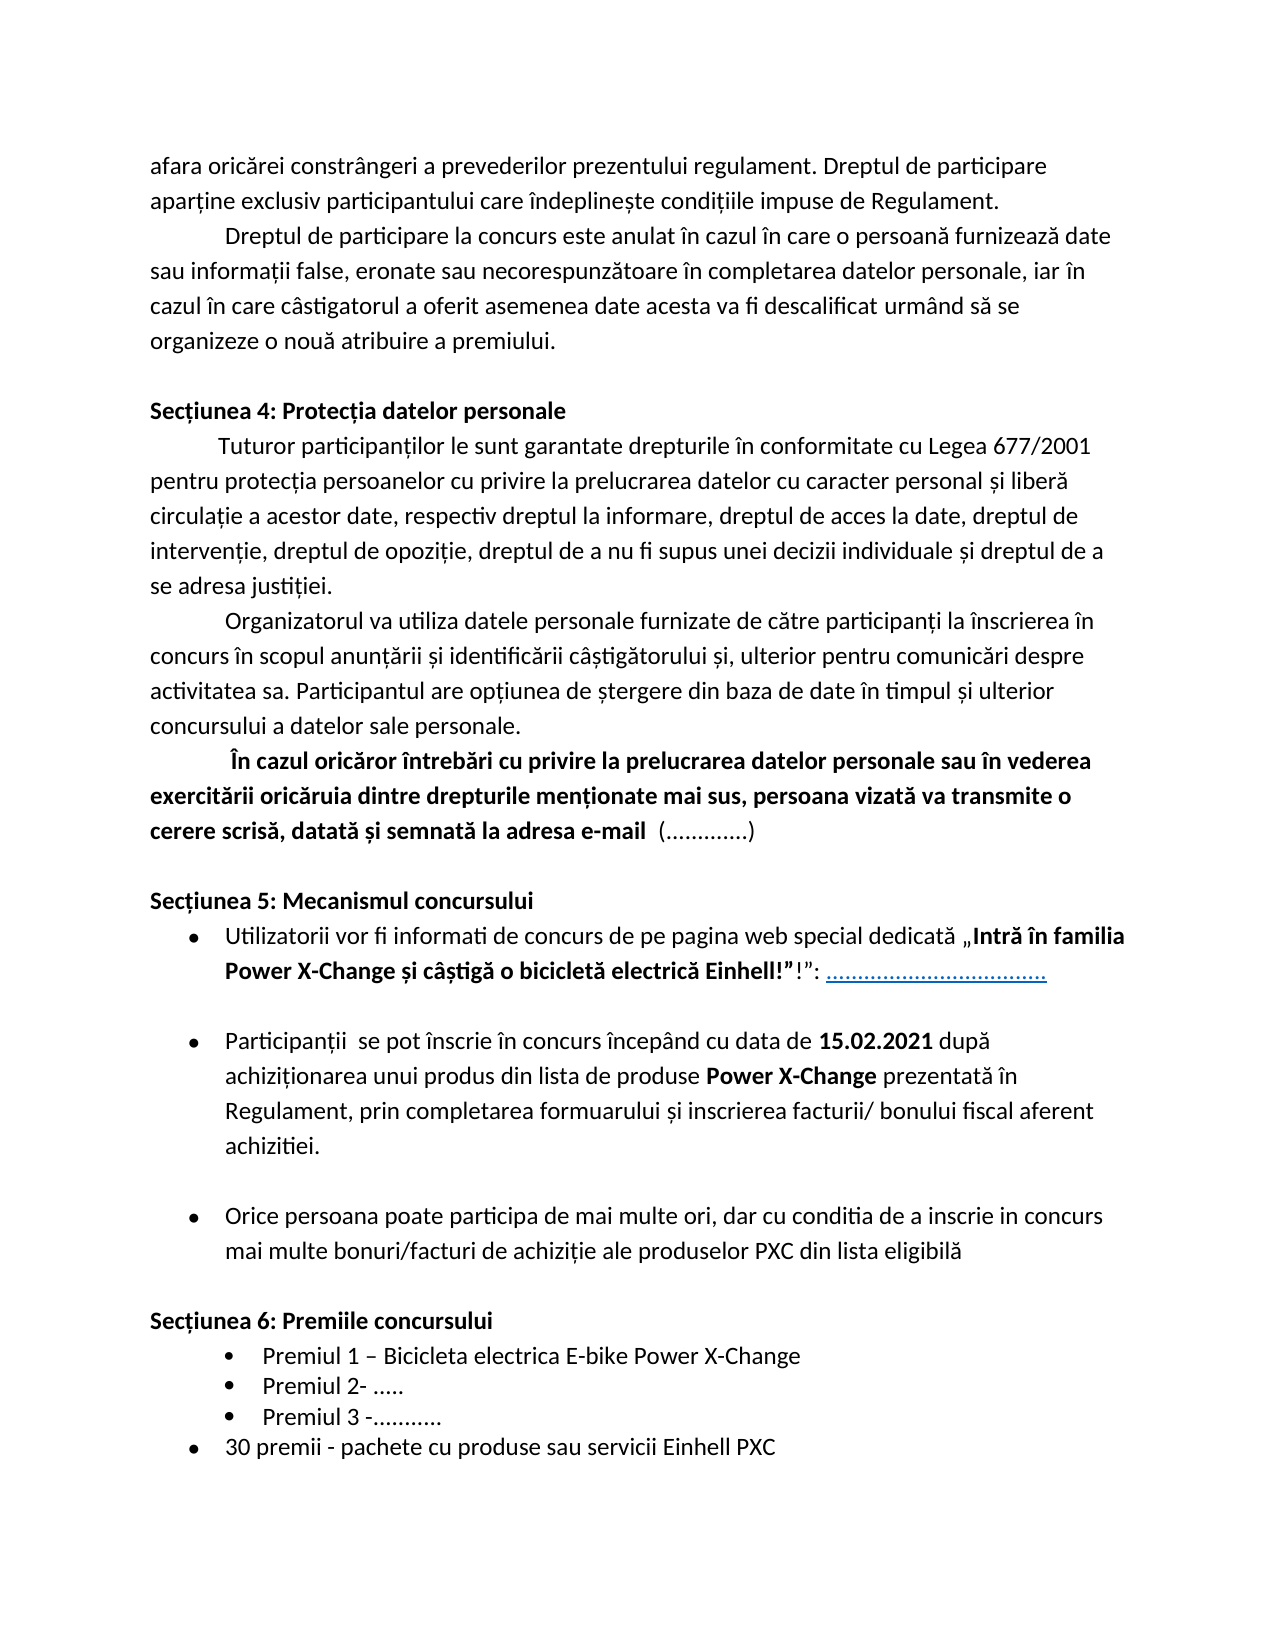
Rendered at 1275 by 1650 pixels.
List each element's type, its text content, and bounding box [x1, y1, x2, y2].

text Organizatorul va utiliza datele personale furnizate de către participanți la înscrierea în concurs în scopul anunțării și identificării câștigătorului și, ulterior pentru comunicări despre activitatea sa. Participantul are opțiunea de ștergere din baza de date în timpul și ulterior concursului a datelor sale personale. [150, 605, 1125, 741]
text Secțiunea 6: Premiile concursului [150, 1305, 1125, 1336]
text Tuturor participanților le sunt garantate drepturile în conformitate cu Legea 677/2001 pentru protecția persoanelor cu privire la prelucrarea datelor cu caracter personal și liberă circulație a acestor date, respectiv dreptul la informare, dreptul de acces la date, dreptul de intervenție, dreptul de opoziție, dreptul de a nu fi supus unei decizii individuale și dreptul de a se adresa justiției. [150, 430, 1125, 601]
list Participanții se pot înscrie în concurs începând cu data de 15.02.2021 după achiziționarea unui produs din lista de produse Power X-Change prezentată în Regulament, prin completarea formuarului și inscrierea facturii/ bonului fiscal aferent achizitiei. [187, 1025, 1125, 1161]
text afara oricărei constrângeri a prevederilor prezentului regulament. Dreptul de participare aparține exclusiv participantului care îndeplinește condițiile impuse de Regulament. [150, 150, 1125, 216]
text În cazul oricăror întrebări cu privire la prelucrarea datelor personale sau în vederea exercitării oricăruia dintre drepturile menționate mai sus, persoana vizată va transmite o cerere scrisă, datată și semnată la adresa e-mail (.............) [150, 745, 1125, 846]
text Secțiunea 4: Protecția datelor personale [150, 395, 1125, 426]
list Orice persoana poate participa de mai multe ori, dar cu conditia de a inscrie in concurs mai multe bonuri/facturi de achiziție ale produselor PXC din lista eligibilă [187, 1200, 1125, 1266]
list Utilizatorii vor fi informati de concurs de pe pagina web special dedicată „Intră în familia Power X-Change și câștigă o bicicletă electrică Einhell!”!”: ................................... [187, 920, 1125, 986]
list Premiul 2- ..... [225, 1371, 1125, 1401]
text Dreptul de participare la concurs este anulat în cazul în care o persoană furnizează date sau informații false, eronate sau necorespunzătoare în completarea datelor personale, iar în cazul în care câstigatorul a oferit asemenea date acesta va fi descalificat urmând să se organizeze o nouă atribuire a premiului. [150, 220, 1125, 356]
list 30 premii - pachete cu produse sau servicii Einhell PXC [187, 1432, 1125, 1462]
list Premiul 3 -........... [225, 1401, 1125, 1432]
list Premiul 1 – Bicicleta electrica E-bike Power X-Change [225, 1340, 1125, 1371]
text Secțiunea 5: Mecanismul concursului [150, 885, 1125, 916]
